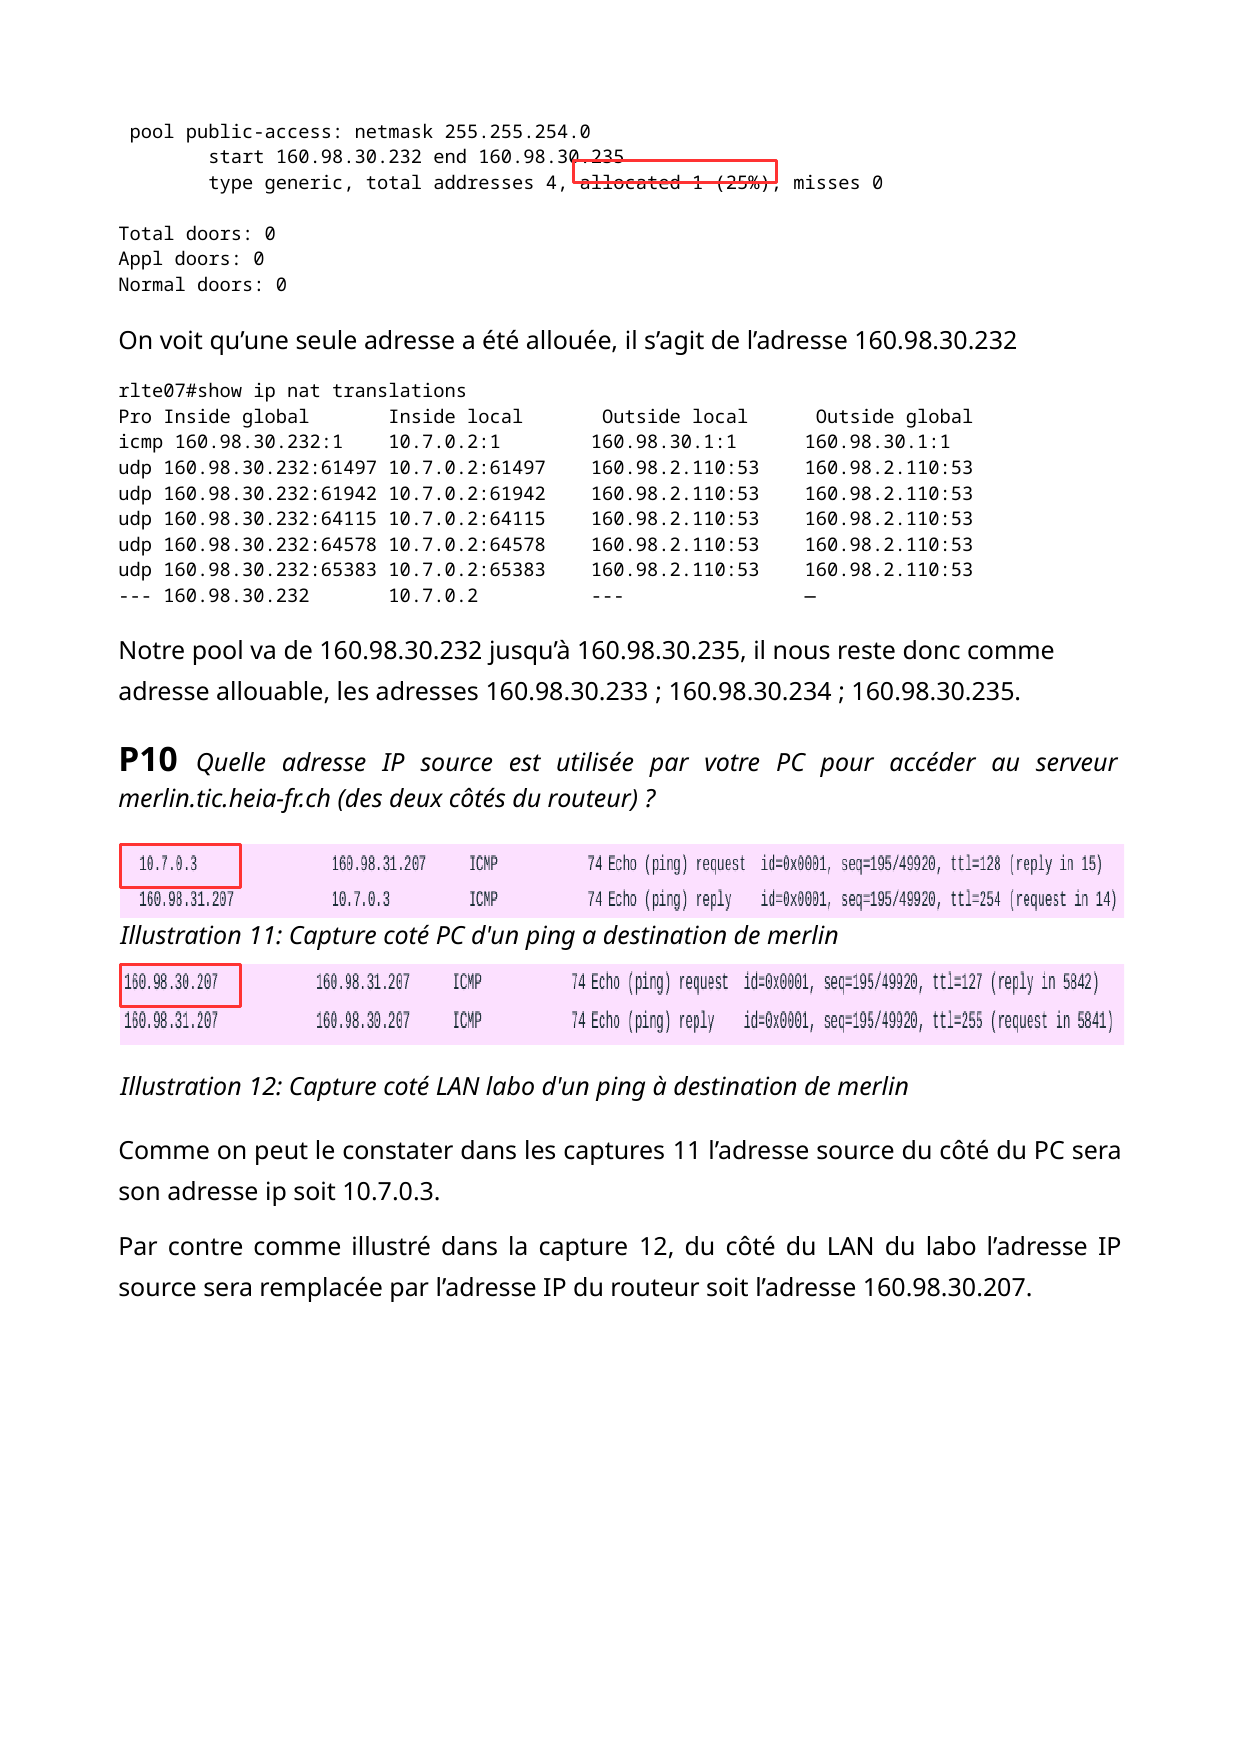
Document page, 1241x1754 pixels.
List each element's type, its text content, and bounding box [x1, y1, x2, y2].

text Appl doors: 0 [118, 246, 1122, 271]
picture [120, 964, 1125, 1045]
text udp 160.98.30.232:61497 10.7.0.2:61497 160.98.2.110:53 160.98.2.110:53 [118, 454, 1122, 480]
text Pro Inside global Inside local Outside local Outside global [118, 403, 1122, 429]
text start 160.98.30.232 end 160.98.30.235 [118, 144, 1122, 169]
text udp 160.98.30.232:65383 10.7.0.2:65383 160.98.2.110:53 160.98.2.110:53 [118, 556, 1122, 582]
text udp 160.98.30.232:64115 10.7.0.2:64115 160.98.2.110:53 160.98.2.110:53 [118, 505, 1122, 531]
picture [122, 846, 239, 886]
text Notre pool va de 160.98.30.232 jusqu’à 160.98.30.235, il nous reste donc comme adresse allouable, les adresses 160.98.30.233 ; 160.98.30.234 ; 160.98.30.235. [118, 633, 1122, 708]
text icmp 160.98.30.232:1 10.7.0.2:1 160.98.30.1:1 160.98.30.1:1 [118, 429, 1122, 454]
text Normal doors: 0 [118, 271, 1122, 297]
text Illustration 11: Capture coté PC d'un ping a destination de merlin [120, 918, 1124, 952]
picture [122, 966, 239, 1005]
text type generic, total addresses 4, allocated 1 (25%), misses 0 [118, 169, 1122, 195]
text Illustration 12: Capture coté LAN labo d'un ping à destination de merlin [120, 964, 1131, 1103]
subtitle P10 Quelle adresse IP source est utilisée par votre PC pour accéder au serveur merlin.tic.heia-fr.ch (des deux côtés du routeur) ? [118, 735, 1122, 815]
text rlte07#show ip nat translations [118, 378, 1122, 403]
text udp 160.98.30.232:61942 10.7.0.2:61942 160.98.2.110:53 160.98.2.110:53 [118, 480, 1122, 505]
text Par contre comme illustré dans la capture 12, du côté du LAN du labo l’adresse IP source sera remplacée par l’adresse IP du routeur soit l’adresse 160.98.30.207. [118, 1229, 1122, 1303]
text --- 160.98.30.232 10.7.0.2 --- — [118, 582, 1122, 607]
text Total doors: 0 [118, 220, 1122, 246]
picture [120, 844, 1125, 918]
text On voit qu’une seule adresse a été allouée, il s’agit de l’adresse 160.98.30.232 [118, 322, 1122, 356]
text pool public-access: netmask 255.255.254.0 [118, 118, 1122, 144]
text Comme on peut le constater dans les captures 11 l’adresse source du côté du PC sera son adresse ip soit 10.7.0.3. [118, 828, 1131, 1207]
text udp 160.98.30.232:64578 10.7.0.2:64578 160.98.2.110:53 160.98.2.110:53 [118, 531, 1122, 556]
